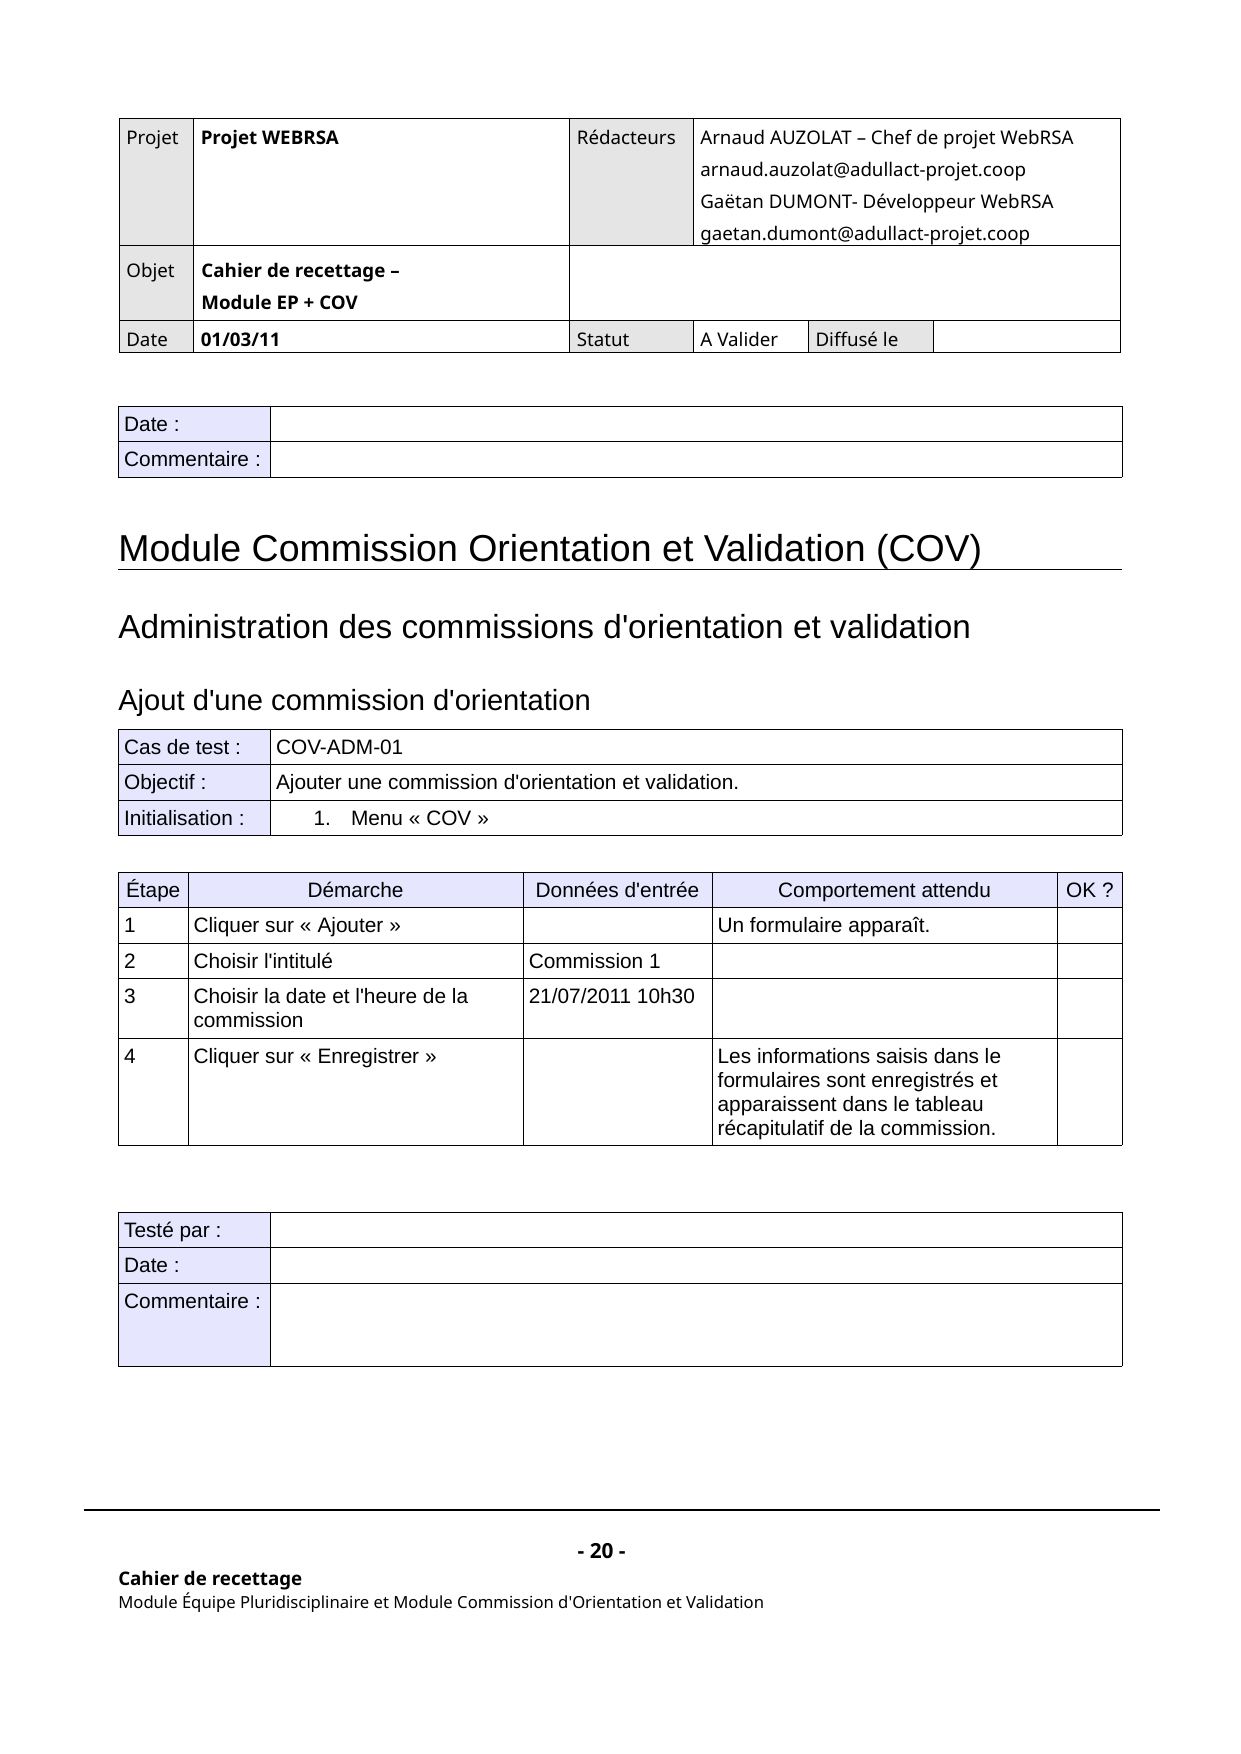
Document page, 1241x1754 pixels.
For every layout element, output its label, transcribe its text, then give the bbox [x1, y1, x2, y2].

subtitle Module Commission Orientation et Validation (COV) [118, 526, 1122, 569]
table_cell [713, 944, 1057, 978]
table_cell Cliquer sur « Enregistrer » [189, 1039, 523, 1145]
table_cell Commission 1 [524, 944, 712, 978]
table_cell 1 [119, 908, 188, 943]
table_cell Initialisation : [119, 801, 270, 835]
table_cell [1058, 944, 1122, 978]
table_cell 21/07/2011 10h30 [524, 979, 712, 1038]
table_header Démarche [189, 873, 523, 907]
table_header OK ? [1058, 873, 1122, 907]
subtitle Ajout d'une commission d'orientation [118, 683, 1122, 716]
table_header Testé par : [119, 1213, 270, 1247]
table_cell Date : [119, 1248, 270, 1283]
table_cell Un formulaire apparaît. [713, 908, 1057, 943]
table_header Étape [119, 873, 188, 907]
table_header [271, 1213, 1122, 1247]
table_cell [271, 407, 1122, 441]
table_cell [271, 1284, 1122, 1366]
table_cell Cliquer sur « Ajouter » [189, 908, 523, 943]
table_cell [1058, 1039, 1122, 1145]
table_cell Date : [119, 407, 270, 441]
table_cell [713, 979, 1057, 1038]
table_cell [524, 908, 712, 943]
table_cell [1058, 908, 1122, 943]
table_cell 4 [119, 1039, 188, 1145]
table_cell 3 [119, 979, 188, 1038]
table_cell Commentaire : [119, 442, 270, 477]
table_cell Choisir la date et l'heure de la commission [189, 979, 523, 1038]
table_cell Les informations saisis dans le formulaires sont enregistrés et apparaissent dans le tableau récapitulatif de la commission. [713, 1039, 1057, 1145]
table_header COV-ADM-01 [271, 730, 1122, 764]
table_cell Choisir l'intitulé [189, 944, 523, 978]
table_cell [524, 1039, 712, 1145]
subtitle Administration des commissions d'orientation et validation [118, 607, 1122, 645]
table_cell [271, 442, 1122, 477]
table_cell Objectif : [119, 765, 270, 800]
table_cell [271, 1248, 1122, 1283]
table_cell Menu « COV » [271, 801, 1122, 835]
table_cell 2 [119, 944, 188, 978]
table_header Comportement attendu [713, 873, 1057, 907]
table_cell [1058, 979, 1122, 1038]
table_header Cas de test : [119, 730, 270, 764]
table_cell Ajouter une commission d'orientation et validation. [271, 765, 1122, 800]
table_header Données d'entrée [524, 873, 712, 907]
table_cell Commentaire : [119, 1284, 270, 1366]
